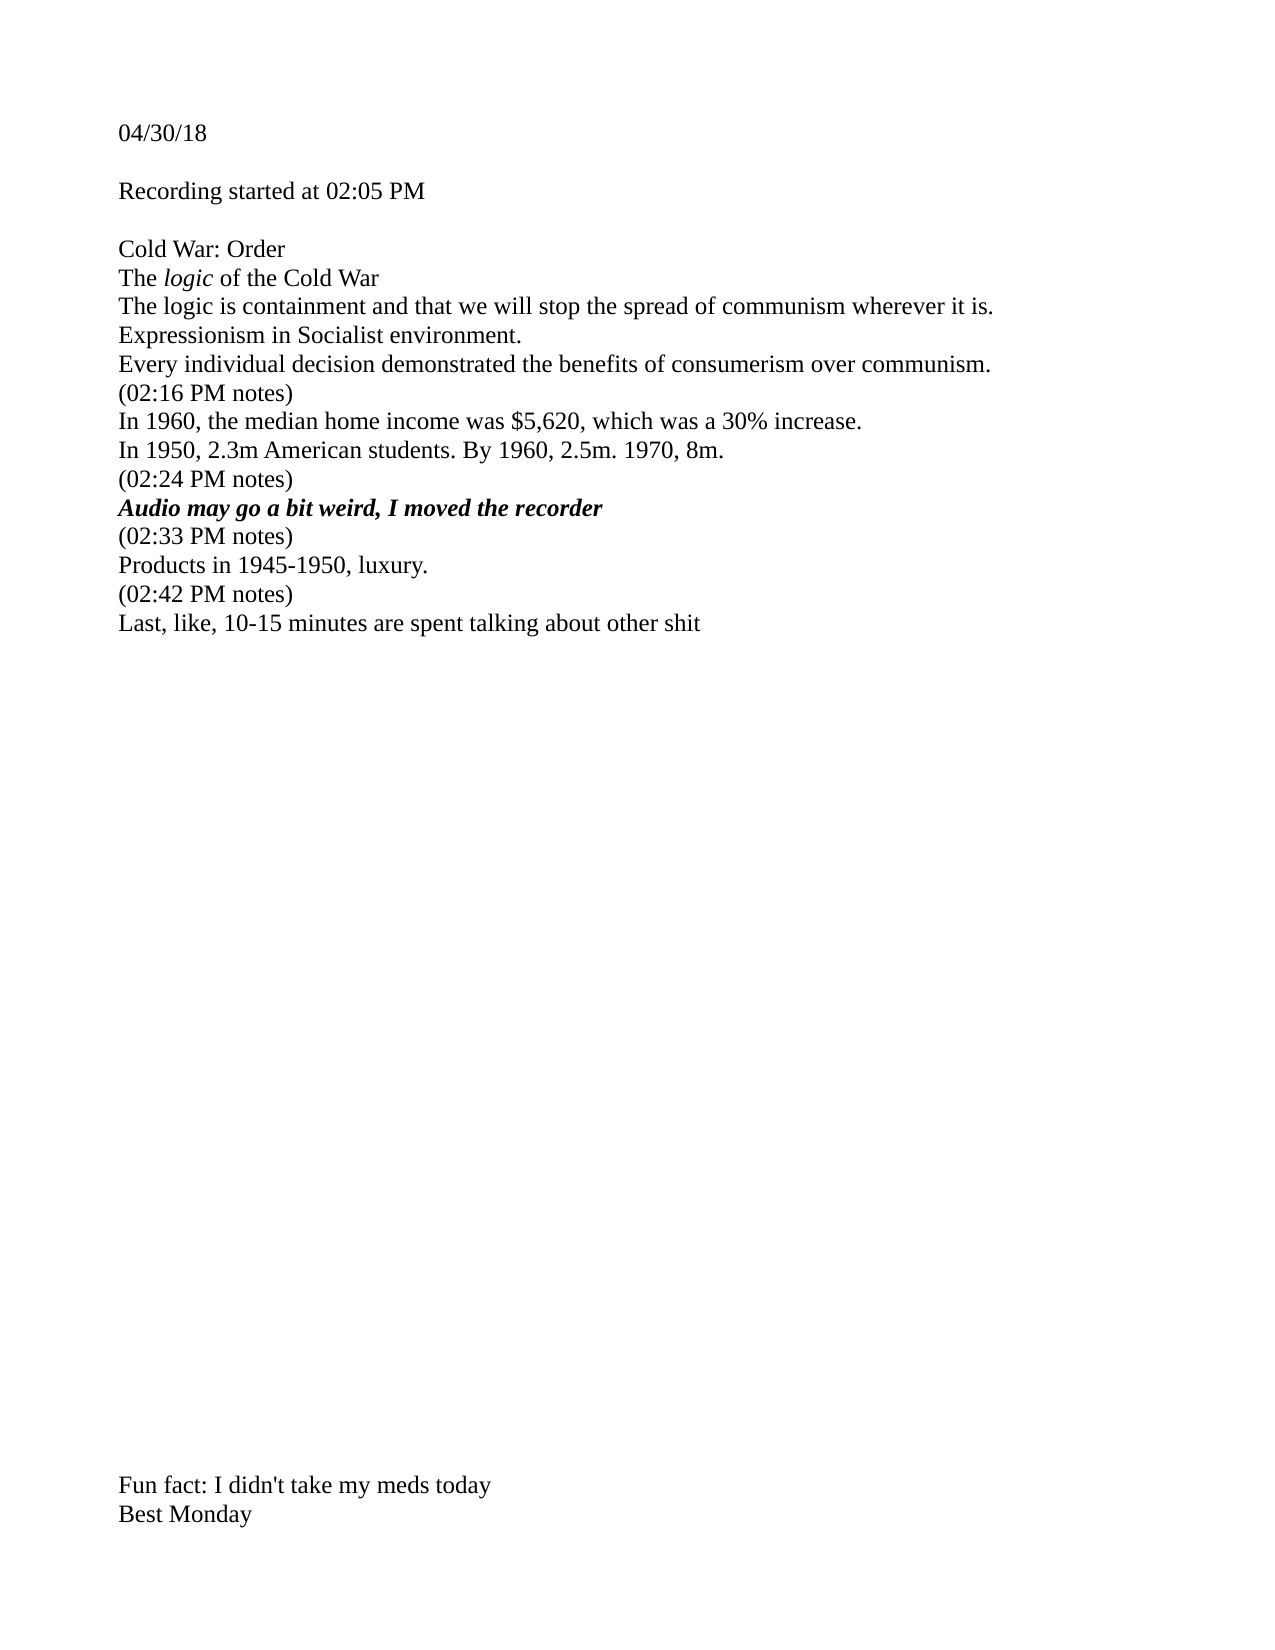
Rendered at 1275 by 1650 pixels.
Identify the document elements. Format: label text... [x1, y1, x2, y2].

text Best Monday [118, 1499, 1157, 1528]
text (02:33 PM notes) [118, 521, 1157, 550]
text Expressionism in Socialist environment. [118, 320, 1157, 349]
text Fun fact: I didn't take my meds today [118, 1470, 1157, 1499]
text (02:16 PM notes) [118, 378, 1157, 406]
text The logic of the Cold War [118, 263, 1157, 291]
text The logic is containment and that we will stop the spread of communism wherever it is. [118, 291, 1157, 320]
text Every individual decision demonstrated the benefits of consumerism over communism. [118, 349, 1157, 378]
text Last, like, 10-15 minutes are spent talking about other shit [118, 608, 1157, 636]
text Recording started at 02:05 PM [118, 176, 1157, 205]
text Audio may go a bit weird, I moved the recorder [118, 493, 1157, 521]
text In 1960, the median home income was $5,620, which was a 30% increase. [118, 406, 1157, 435]
text Products in 1945-1950, luxury. [118, 550, 1157, 579]
text (02:42 PM notes) [118, 579, 1157, 608]
text (02:24 PM notes) [118, 464, 1157, 493]
text In 1950, 2.3m American students. By 1960, 2.5m. 1970, 8m. [118, 435, 1157, 464]
text Cold War: Order [118, 234, 1157, 263]
